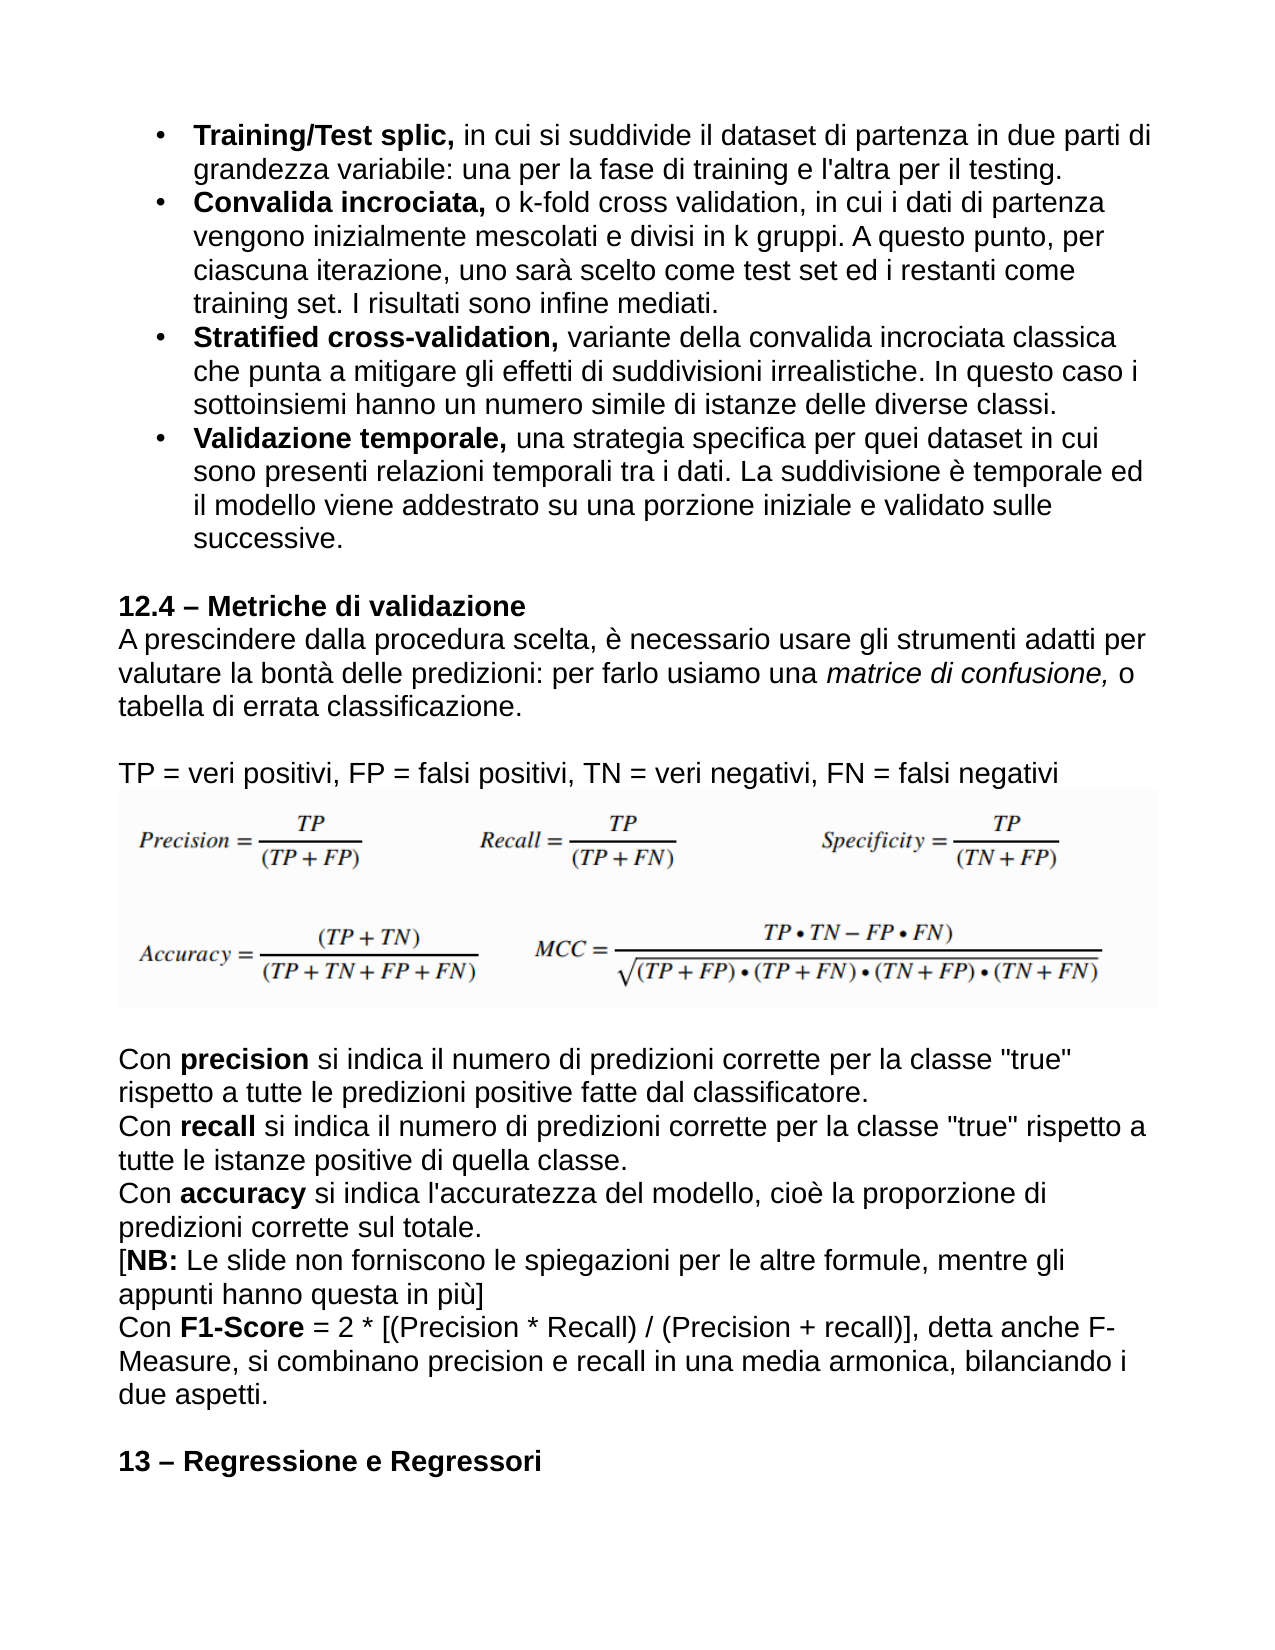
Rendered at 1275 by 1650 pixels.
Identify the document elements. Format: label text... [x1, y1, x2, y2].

list Convalida incrociata, o k-fold cross validation, in cui i dati di partenza vengono inizialmente mescolati e divisi in k gruppi. A questo punto, per ciascuna iterazione, uno sarà scelto come test set ed i restanti come training set. I risultati sono infine mediati. [156, 185, 1157, 320]
text Con F1-Score = 2 * [(Precision * Recall) / (Precision + recall)], detta anche F-Measure, si combinano precision e recall in una media armonica, bilanciando i due aspetti. [118, 1310, 1157, 1411]
text A prescindere dalla procedura scelta, è necessario usare gli strumenti adatti per valutare la bontà delle predizioni: per farlo usiamo una matrice di confusione, o tabella di errata classificazione. [118, 622, 1157, 723]
text Con precision si indica il numero di predizioni corrette per la classe "true" rispetto a tutte le predizioni positive fatte dal classificatore. [118, 1042, 1157, 1109]
text Con recall si indica il numero di predizioni corrette per la classe "true" rispetto a tutte le istanze positive di quella classe. [118, 1109, 1157, 1176]
text 12.4 – Metriche di validazione [118, 588, 1157, 622]
text 13 – Regressione e Regressori [118, 1444, 1157, 1478]
list Training/Test splic, in cui si suddivide il dataset di partenza in due parti di grandezza variabile: una per la fase di training e l'altra per il testing. [156, 118, 1157, 185]
text [NB: Le slide non forniscono le spiegazioni per le altre formule, mentre gli appunti hanno questa in più] [118, 1243, 1157, 1310]
list Stratified cross-validation, variante della convalida incrociata classica che punta a mitigare gli effetti di suddivisioni irrealistiche. In questo caso i sottoinsiemi hanno un numero simile di istanze delle diverse classi. [156, 320, 1157, 421]
text TP = veri positivi, FP = falsi positivi, TN = veri negativi, FN = falsi negativi [118, 756, 1157, 789]
picture [118, 789, 1157, 1009]
list Validazione temporale, una strategia specifica per quei dataset in cui sono presenti relazioni temporali tra i dati. La suddivisione è temporale ed il modello viene addestrato su una porzione iniziale e validato sulle successive. [156, 421, 1157, 555]
text Con accuracy si indica l'accuratezza del modello, cioè la proporzione di predizioni corrette sul totale. [118, 1176, 1157, 1243]
